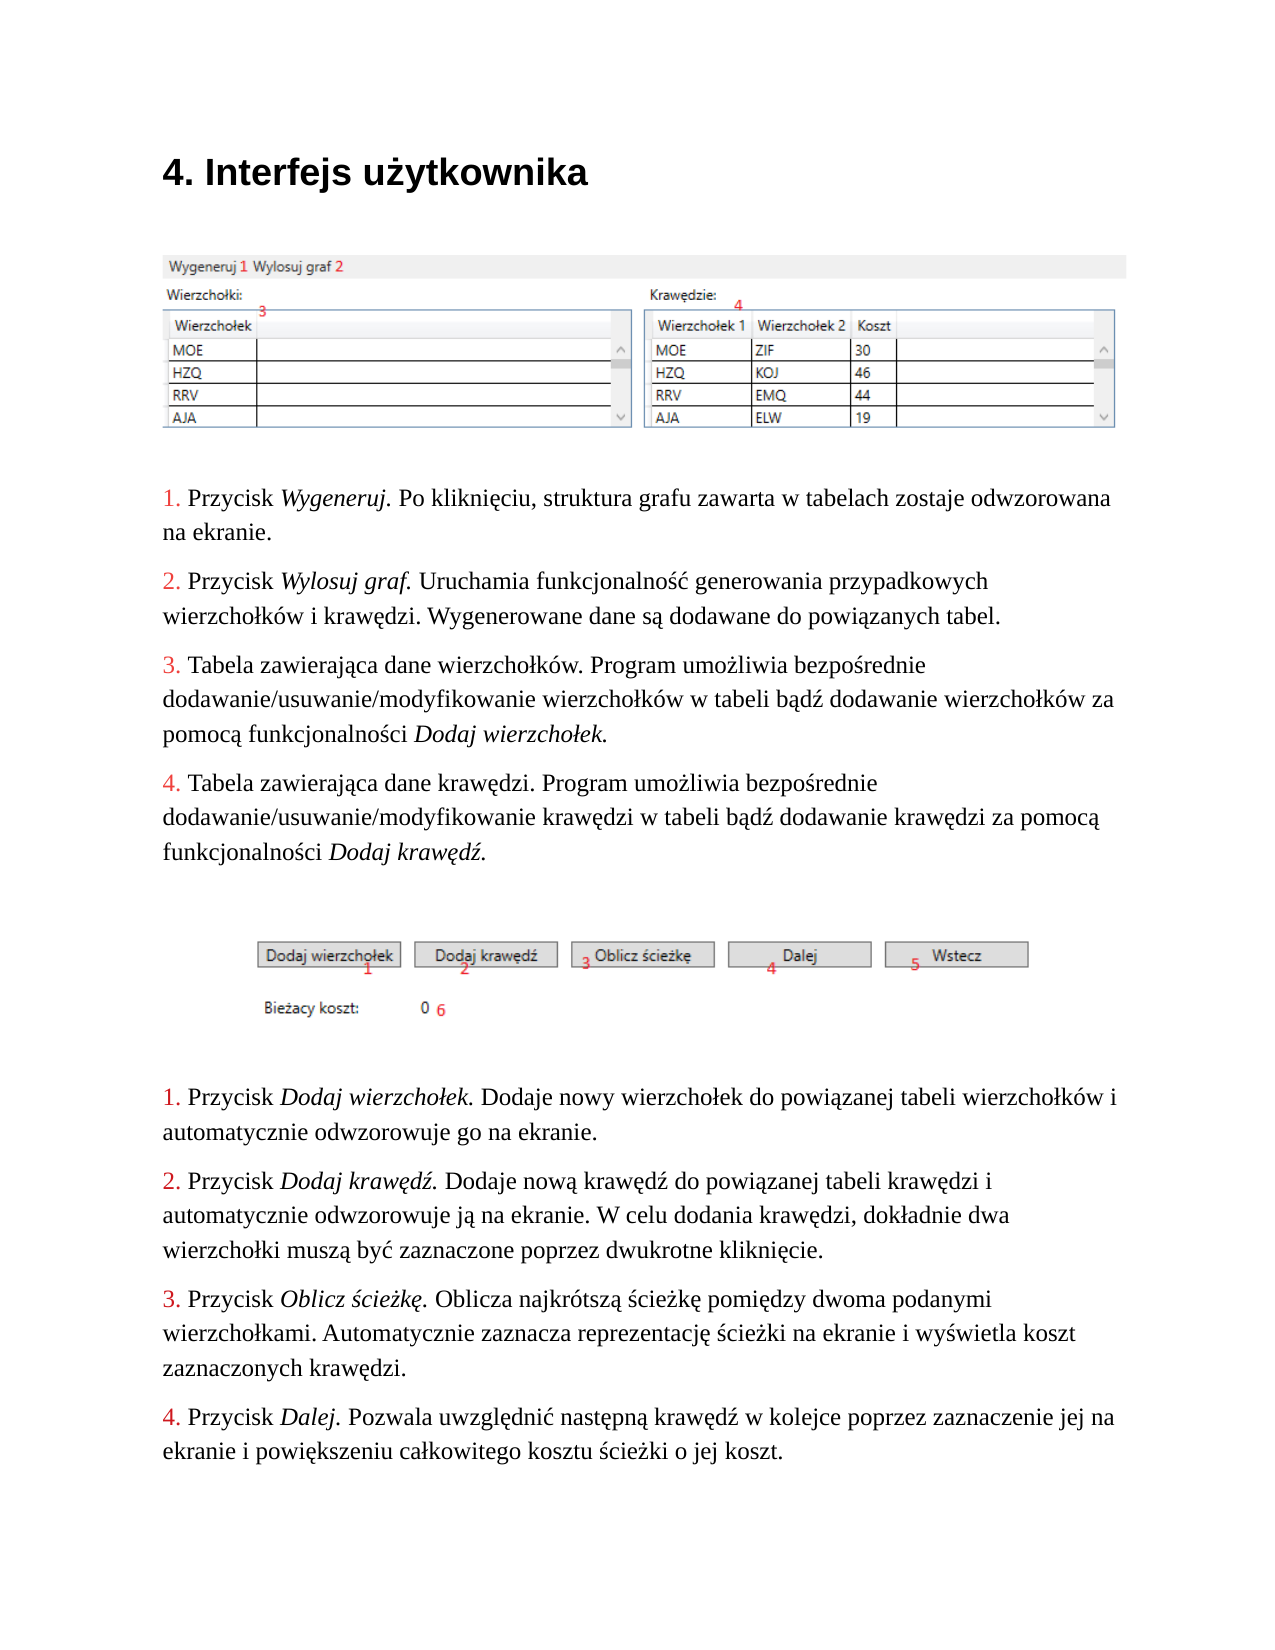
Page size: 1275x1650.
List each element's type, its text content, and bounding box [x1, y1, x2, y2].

text 4. Przycisk Dalej. Pozwala uwzględnić następną krawędź w kolejce poprzez zaznaczenie jej na ekranie i powiększeniu całkowitego kosztu ścieżki o jej koszt. [162, 1402, 1127, 1465]
text 1. Przycisk Wygeneruj. Po kliknięciu, struktura grafu zawarta w tabelach zostaje odwzorowana na ekranie. [162, 483, 1127, 546]
text 1. Przycisk Dodaj wierzchołek. Dodaje nowy wierzchołek do powiązanej tabeli wierzchołków i automatycznie odwzorowuje go na ekranie. [162, 1082, 1127, 1146]
picture [251, 935, 1038, 1024]
text 3. Przycisk Oblicz ścieżkę. Oblicza najkrótszą ścieżkę pomiędzy dwoma podanymi wierzchołkami. Automatycznie zaznacza reprezentację ścieżki na ekranie i wyświetla koszt zaznaczonych krawędzi. [162, 1284, 1127, 1382]
text 2. Przycisk Wylosuj graf. Uruchamia funkcjonalność generowania przypadkowych wierzchołków i krawędzi. Wygenerowane dane są dodawane do powiązanych tabel. [162, 566, 1127, 630]
picture [162, 255, 1127, 429]
text 2. Przycisk Dodaj krawędź. Dodaje nową krawędź do powiązanej tabeli krawędzi i automatycznie odwzorowuje ją na ekranie. W celu dodania krawędzi, dokładnie dwa wierzchołki muszą być zaznaczone poprzez dwukrotne kliknięcie. [162, 1166, 1127, 1263]
subtitle 4. Interfejs użytkownika [162, 150, 1127, 194]
text 4. Tabela zawierająca dane krawędzi. Program umożliwia bezpośrednie dodawanie/usuwanie/modyfikowanie krawędzi w tabeli bądź dodawanie krawędzi za pomocą funkcjonalności Dodaj krawędź. [162, 768, 1127, 866]
text 3. Tabela zawierająca dane wierzchołków. Program umożliwia bezpośrednie dodawanie/usuwanie/modyfikowanie wierzchołków w tabeli bądź dodawanie wierzchołków za pomocą funkcjonalności Dodaj wierzchołek. [162, 650, 1127, 748]
